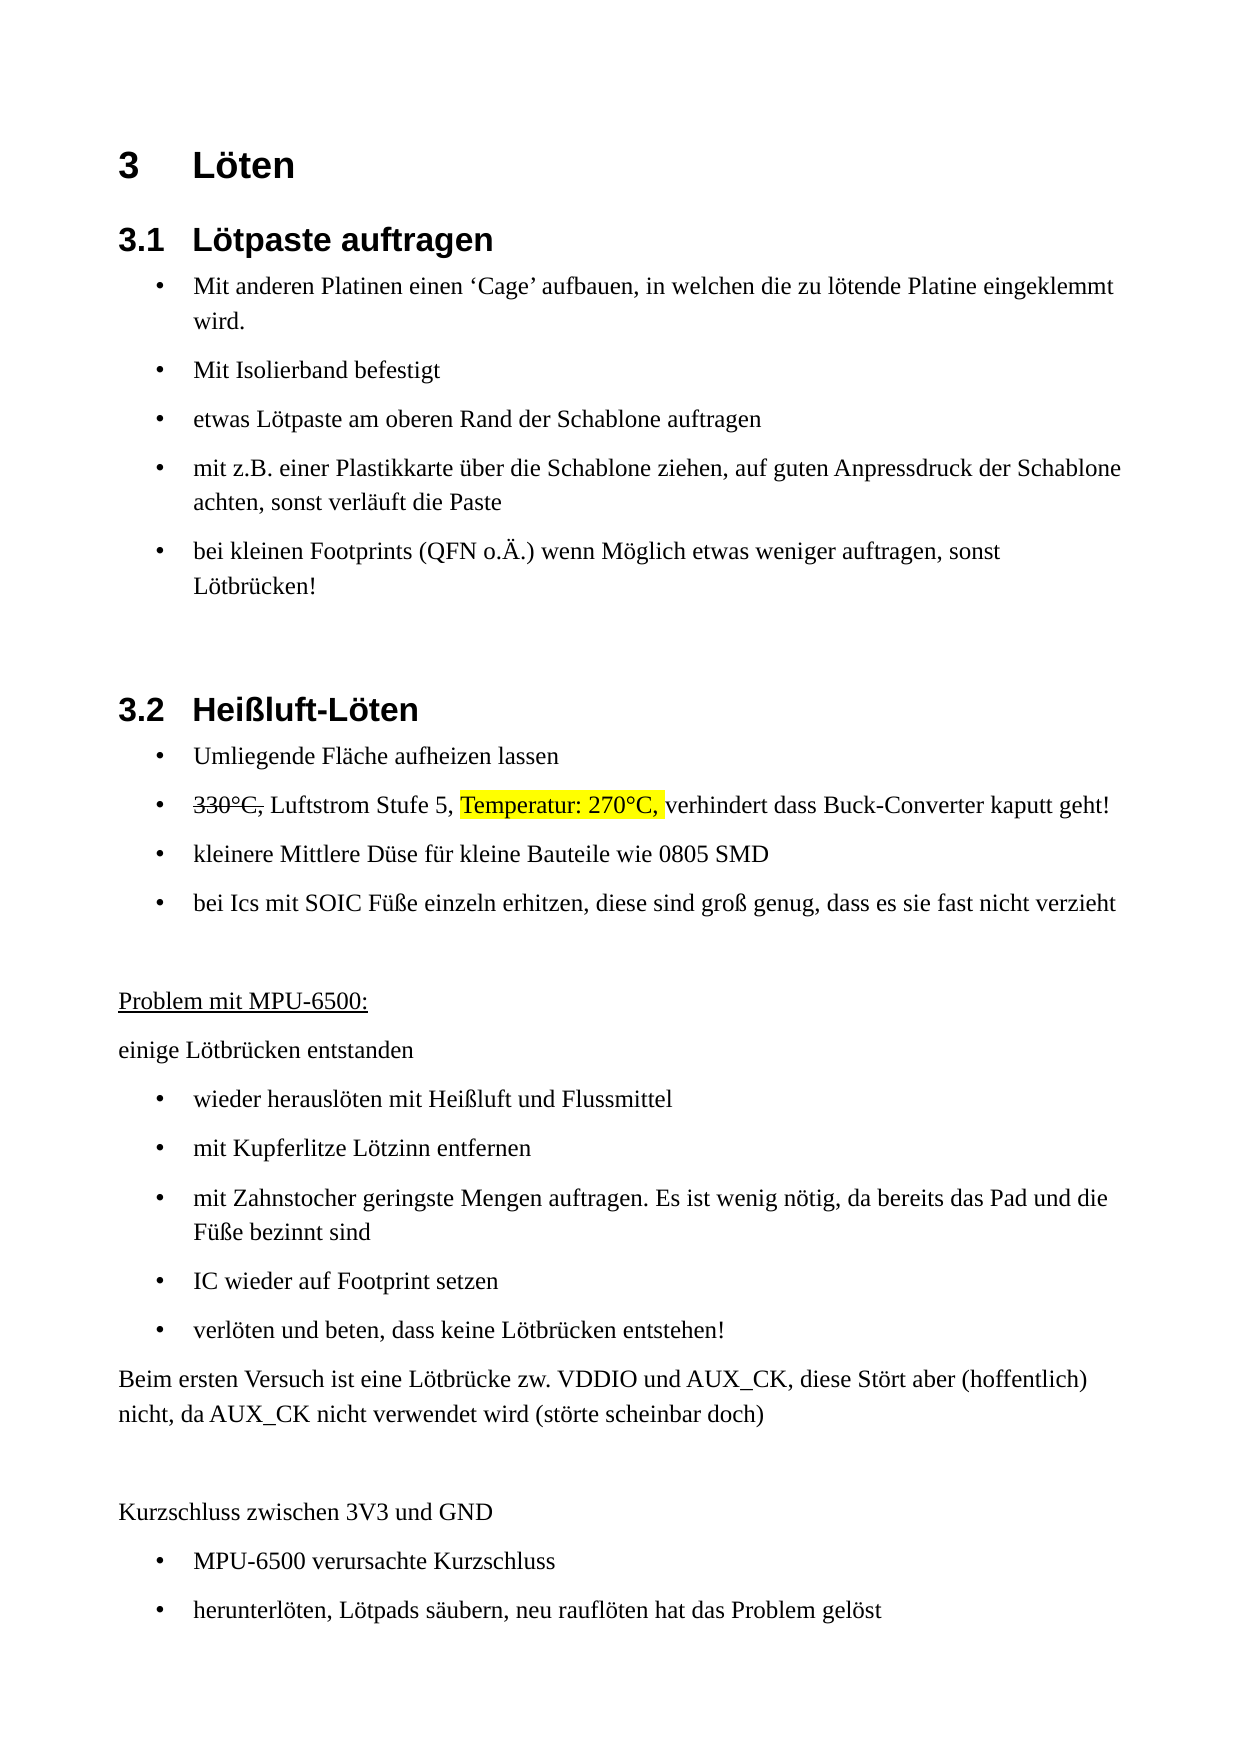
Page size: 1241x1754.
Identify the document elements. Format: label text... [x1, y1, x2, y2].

text einige Lötbrücken entstanden [118, 1035, 1122, 1064]
text Kurzschluss zwischen 3V3 und GND [118, 1497, 1122, 1526]
list wieder herauslöten mit Heißluft und Flussmittel [156, 1084, 1122, 1113]
list Umliegende Fläche aufheizen lassen [156, 741, 1122, 770]
list bei Ics mit SOIC Füße einzeln erhitzen, diese sind groß genug, dass es sie fast nicht verzieht [156, 888, 1122, 917]
list mit Kupferlitze Lötzinn entfernen [156, 1133, 1122, 1162]
list herunterlöten, Lötpads säubern, neu rauflöten hat das Problem gelöst [156, 1595, 1122, 1624]
text Beim ersten Versuch ist eine Lötbrücke zw. VDDIO und AUX_CK, diese Stört aber (hoffentlich) nicht, da AUX_CK nicht verwendet wird (störte scheinbar doch) [118, 1364, 1122, 1427]
list etwas Lötpaste am oberen Rand der Schablone auftragen [156, 404, 1122, 433]
list mit Zahnstocher geringste Mengen auftragen. Es ist wenig nötig, da bereits das Pad und die Füße bezinnt sind [156, 1183, 1122, 1246]
list Mit anderen Platinen einen ‘Cage’ aufbauen, in welchen die zu lötende Platine eingeklemmt wird. [156, 271, 1122, 334]
list verlöten und beten, dass keine Lötbrücken entstehen! [156, 1315, 1122, 1344]
list bei kleinen Footprints (QFN o.Ä.) wenn Möglich etwas weniger auftragen, sonst Lötbrücken! [156, 536, 1122, 600]
list Mit Isolierband befestigt [156, 355, 1122, 383]
list mit z.B. einer Plastikkarte über die Schablone ziehen, auf guten Anpressdruck der Schablone achten, sonst verläuft die Paste [156, 453, 1122, 516]
list 330°C, Luftstrom Stufe 5, Temperatur: 270°C, verhindert dass Buck-Converter kaputt geht! [156, 790, 1122, 819]
subtitle Heißluft-Löten [118, 690, 1122, 728]
list MPU-6500 verursachte Kurzschluss [156, 1546, 1122, 1575]
list kleinere Mittlere Düse für kleine Bauteile wie 0805 SMD [156, 839, 1122, 868]
text Problem mit MPU-6500: [118, 986, 1122, 1015]
subtitle Lötpaste auftragen [118, 220, 1122, 259]
list IC wieder auf Footprint setzen [156, 1266, 1122, 1295]
subtitle Löten [118, 143, 1122, 187]
